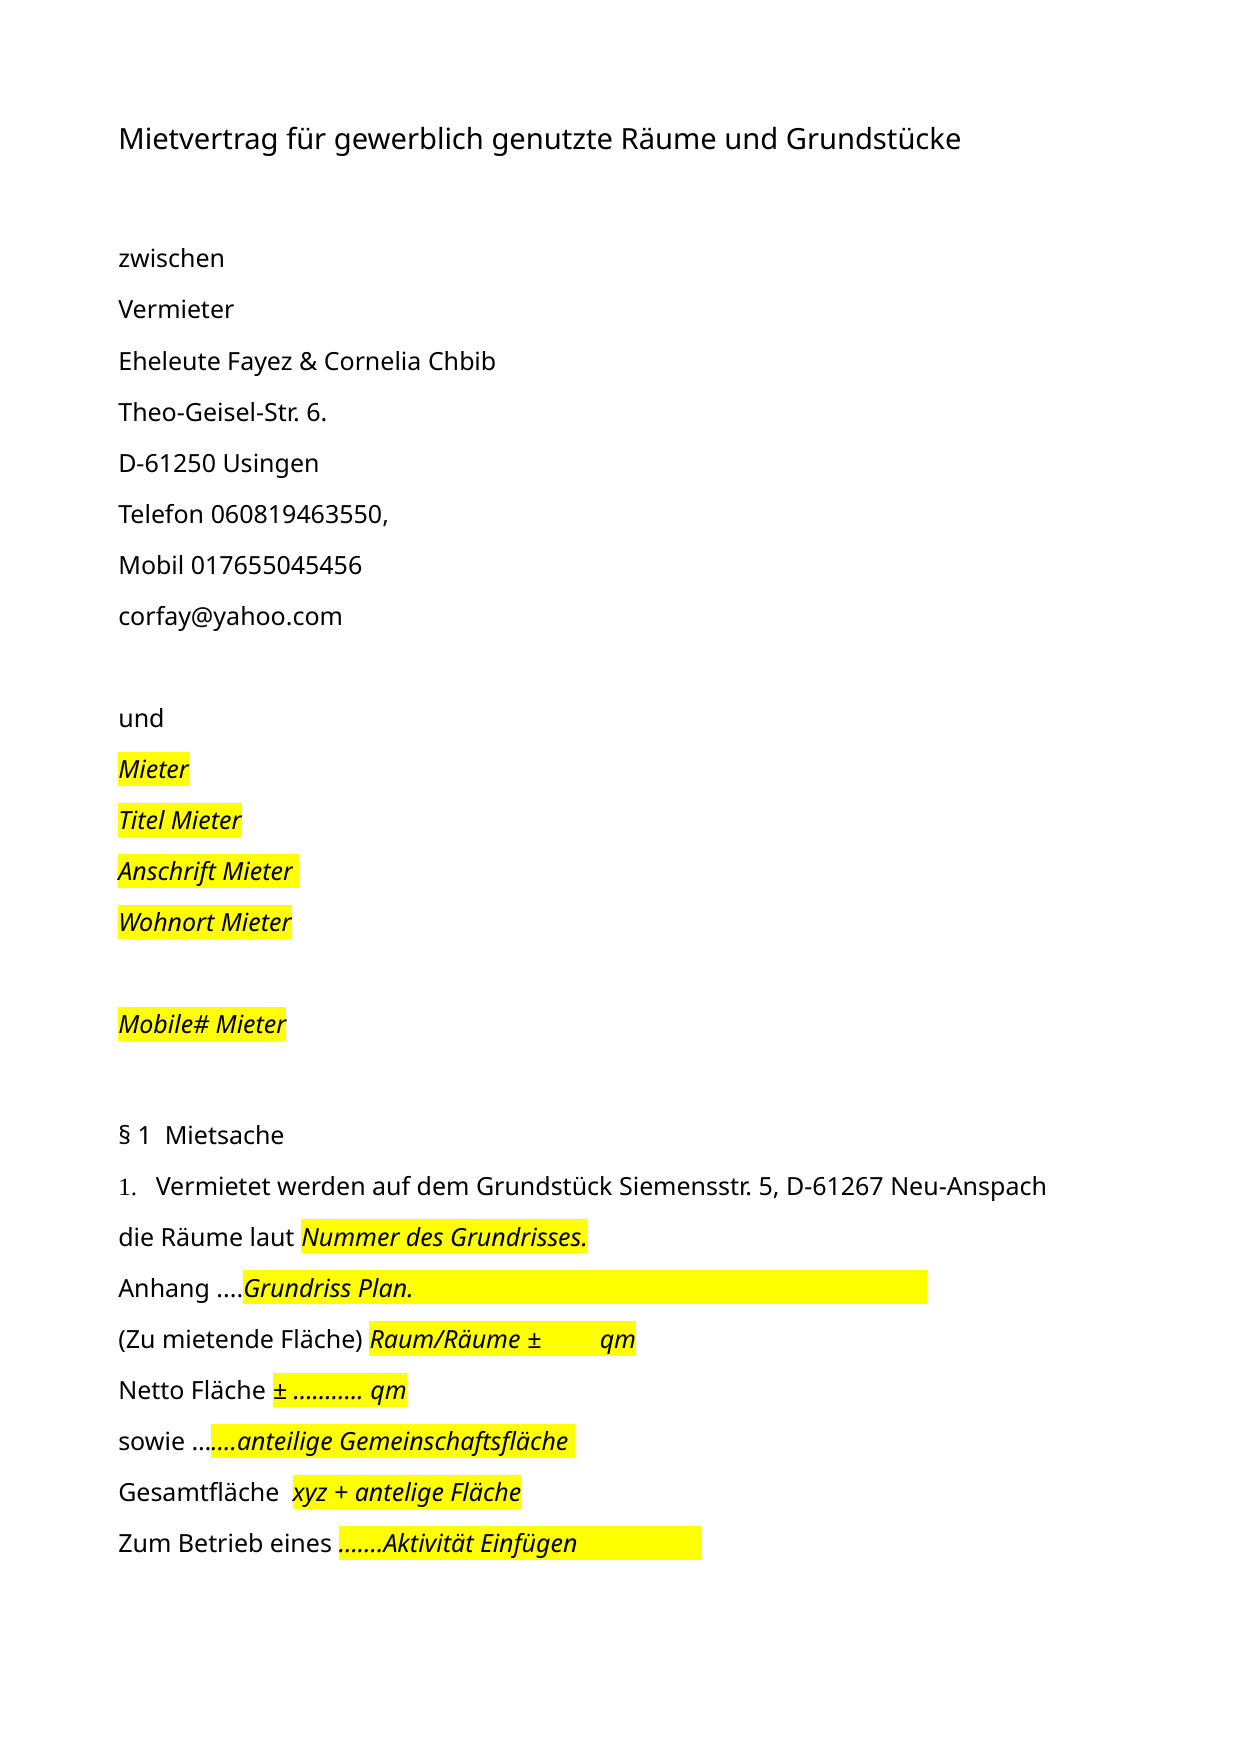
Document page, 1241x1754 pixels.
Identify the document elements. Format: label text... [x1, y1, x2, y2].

text (Zu mietende Fläche) Raum/Räume ± qm [118, 1321, 1122, 1356]
text zwischen [118, 241, 1122, 275]
text Telefon 060819463550, [118, 496, 1122, 530]
text Anhang ....Grundriss Plan. [118, 1270, 1122, 1304]
text Wohnort Mieter [118, 905, 1122, 939]
text Mobile# Mieter [118, 1007, 1122, 1041]
text Netto Fläche ± ……….. qm [118, 1372, 1122, 1407]
text Vermieter [118, 292, 1122, 326]
text und [118, 701, 1122, 734]
list Vermietet werden auf dem Grundstück Siemensstr. 5, D-61267 Neu-Anspach [118, 1168, 1122, 1202]
text corfay@yahoo.com [118, 598, 1122, 632]
text Mietvertrag für gewerblich genutzte Räume und Grundstücke [118, 118, 1122, 158]
text Mieter [118, 752, 1122, 786]
text § 1 Mietsache [118, 1117, 1122, 1151]
text Theo-Geisel-Str. 6. [118, 394, 1122, 428]
text die Räume laut Nummer des Grundrisses. [118, 1219, 1122, 1253]
text Eheleute Fayez & Cornelia Chbib [118, 343, 1122, 377]
text Zum Betrieb eines …….Aktivität Einfügen [118, 1526, 1122, 1560]
text D-61250 Usingen [118, 445, 1122, 479]
text Mobil 017655045456 [118, 547, 1122, 581]
text Titel Mieter [118, 803, 1122, 837]
text sowie …….anteilige Gemeinschaftsfläche [118, 1423, 1122, 1458]
text Gesamtfläche xyz + antelige Fläche [118, 1474, 1122, 1509]
text Anschrift Mieter [118, 854, 1122, 888]
